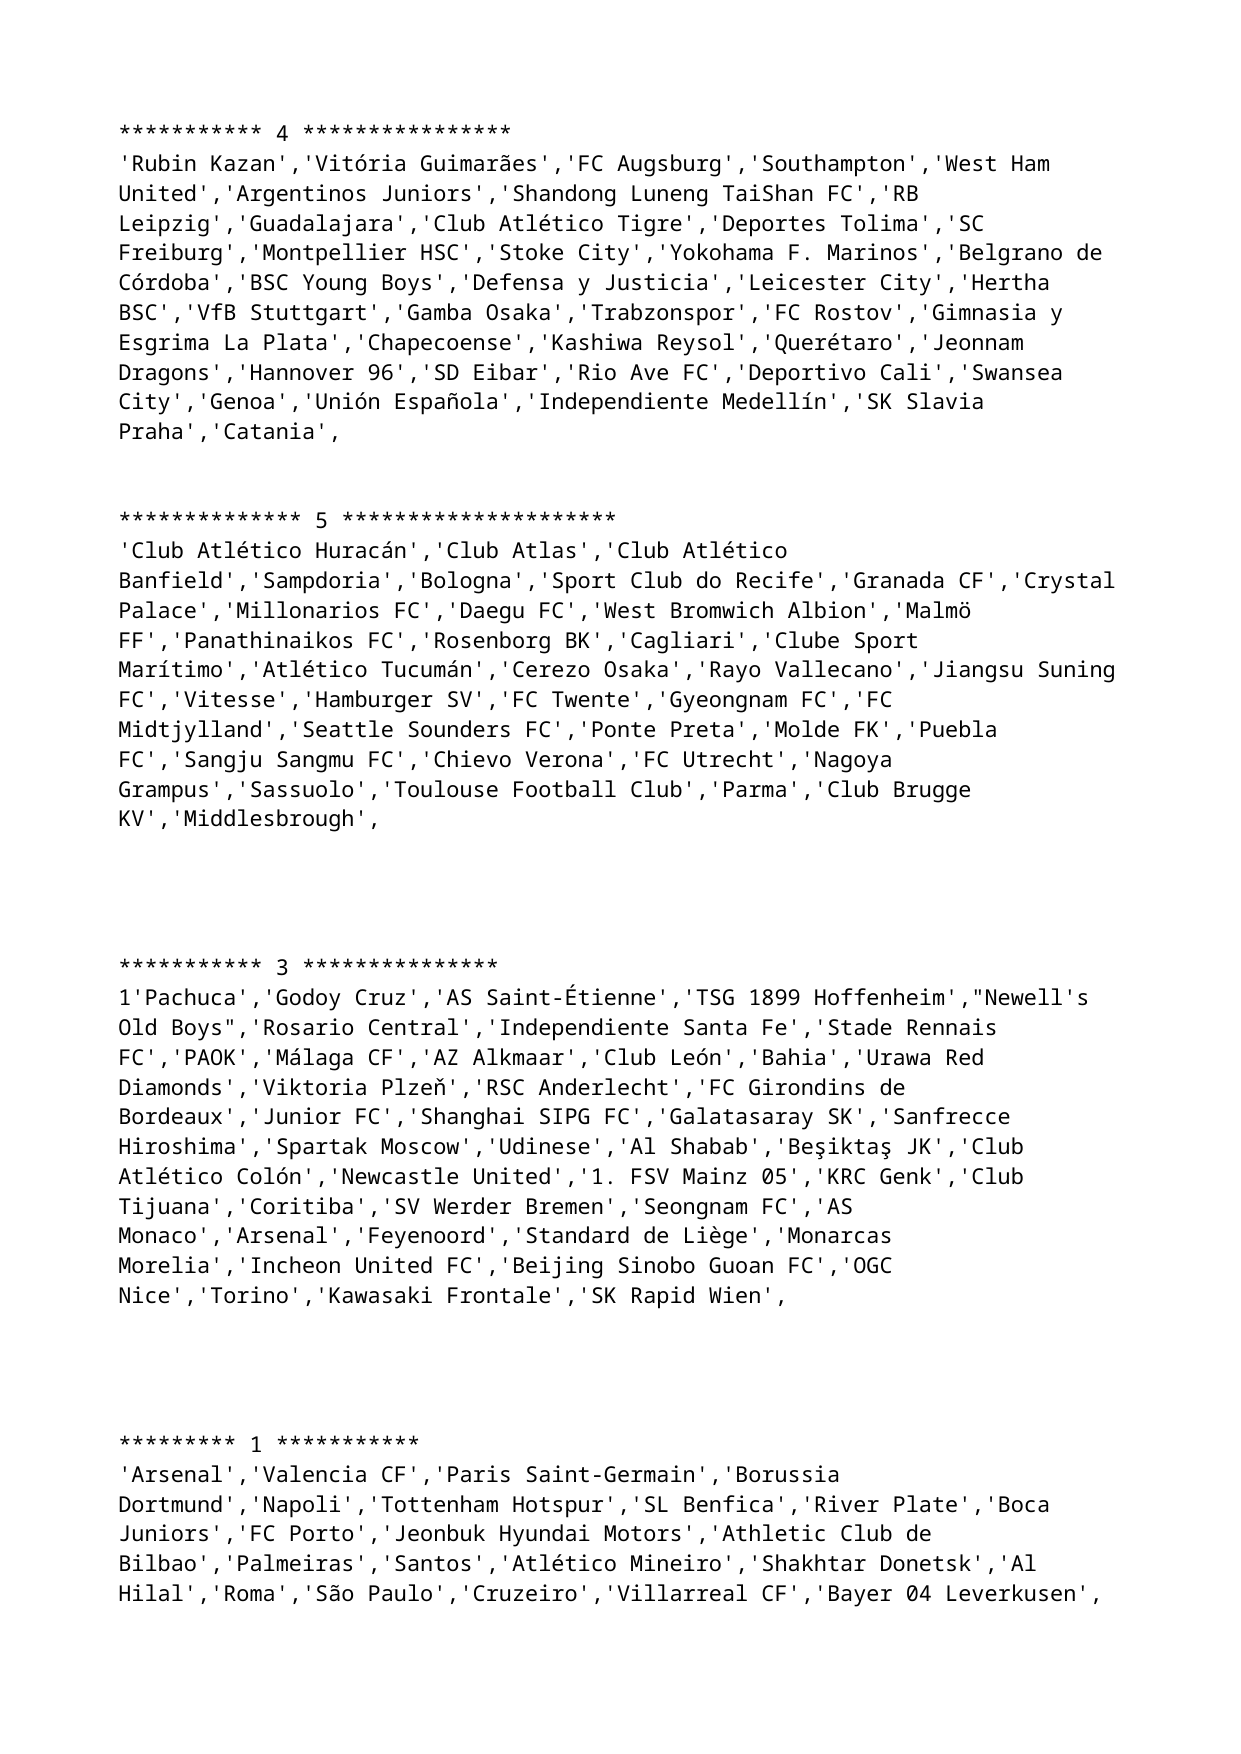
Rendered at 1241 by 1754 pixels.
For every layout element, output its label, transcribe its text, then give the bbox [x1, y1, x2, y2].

text 1'Pachuca','Godoy Cruz','AS Saint-Étienne','TSG 1899 Hoffenheim',"Newell's Old Boys",'Rosario Central','Independiente Santa Fe','Stade Rennais FC','PAOK','Málaga CF','AZ Alkmaar','Club León','Bahia','Urawa Red Diamonds','Viktoria Plzeň','RSC Anderlecht','FC Girondins de Bordeaux','Junior FC','Shanghai SIPG FC','Galatasaray SK','Sanfrecce Hiroshima','Spartak Moscow','Udinese','Al Shabab','Beşiktaş JK','Club Atlético Colón','Newcastle United','1. FSV Mainz 05','KRC Genk','Club Tijuana','Coritiba','SV Werder Bremen','Seongnam FC','AS Monaco','Arsenal','Feyenoord','Standard de Liège','Monarcas Morelia','Incheon United FC','Beijing Sinobo Guoan FC','OGC Nice','Torino','Kawasaki Frontale','SK Rapid Wien', [118, 982, 1122, 1310]
text *********** 4 **************** [118, 118, 1122, 148]
text 'Rubin Kazan','Vitória Guimarães','FC Augsburg','Southampton','West Ham United','Argentinos Juniors','Shandong Luneng TaiShan FC','RB Leipzig','Guadalajara','Club Atlético Tigre','Deportes Tolima','SC Freiburg','Montpellier HSC','Stoke City','Yokohama F. Marinos','Belgrano de Córdoba','BSC Young Boys','Defensa y Justicia','Leicester City','Hertha BSC','VfB Stuttgart','Gamba Osaka','Trabzonspor','FC Rostov','Gimnasia y Esgrima La Plata','Chapecoense','Kashiwa Reysol','Querétaro','Jeonnam Dragons','Hannover 96','SD Eibar','Rio Ave FC','Deportivo Cali','Swansea City','Genoa','Unión Española','Independiente Medellín','SK Slavia Praha','Catania', [118, 148, 1122, 446]
text ************** 5 ********************* [118, 505, 1122, 535]
text 'Club Atlético Huracán','Club Atlas','Club Atlético Banfield','Sampdoria','Bologna','Sport Club do Recife','Granada CF','Crystal Palace','Millonarios FC','Daegu FC','West Bromwich Albion','Malmö FF','Panathinaikos FC','Rosenborg BK','Cagliari','Clube Sport Marítimo','Atlético Tucumán','Cerezo Osaka','Rayo Vallecano','Jiangsu Suning FC','Vitesse','Hamburger SV','FC Twente','Gyeongnam FC','FC Midtjylland','Seattle Sounders FC','Ponte Preta','Molde FK','Puebla FC','Sangju Sangmu FC','Chievo Verona','FC Utrecht','Nagoya Grampus','Sassuolo','Toulouse Football Club','Parma','Club Brugge KV','Middlesbrough', [118, 535, 1122, 833]
text 'Arsenal','Valencia CF','Paris Saint-Germain','Borussia Dortmund','Napoli','Tottenham Hotspur','SL Benfica','River Plate','Boca Juniors','FC Porto','Jeonbuk Hyundai Motors','Athletic Club de Bilbao','Palmeiras','Santos','Atlético Mineiro','Shakhtar Donetsk','Al Hilal','Roma','São Paulo','Cruzeiro','Villarreal CF','Bayer 04 Leverkusen', [118, 1459, 1122, 1608]
text *********** 3 *************** [118, 952, 1122, 982]
text ********* 1 *********** [118, 1429, 1122, 1459]
